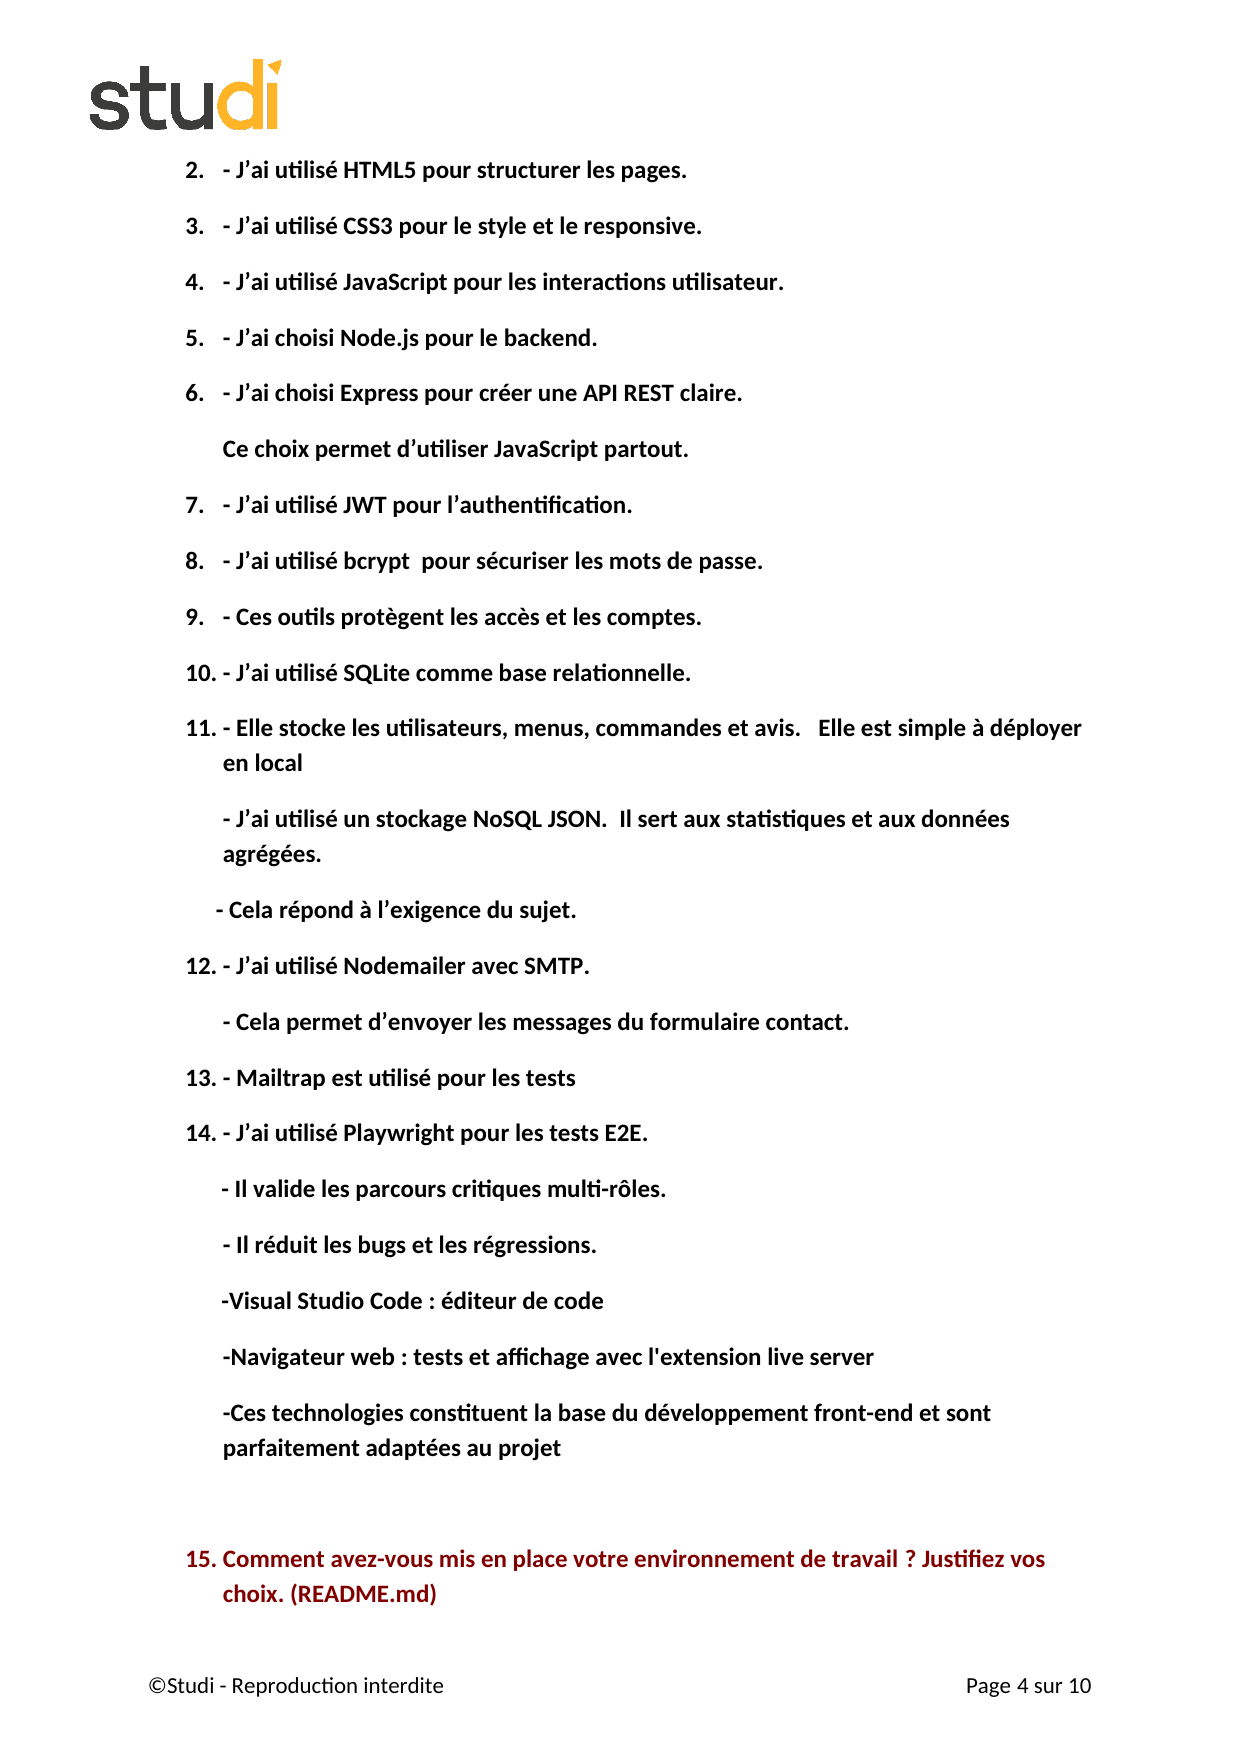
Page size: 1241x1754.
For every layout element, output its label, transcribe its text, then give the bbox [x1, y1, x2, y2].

list Comment avez-vous mis en place votre environnement de travail ? Justifiez vos choix. (README.md) [185, 1543, 1093, 1609]
picture [89, 59, 282, 130]
list -Navigateur web : tests et affichage avec l'extension live server [185, 1341, 1093, 1371]
list - J’ai utilisé HTML5 pour structurer les pages. [185, 154, 1093, 185]
list - J’ai utilisé JWT pour l’authentification. [185, 489, 1093, 520]
list -Ces technologies constituent la base du développement front-end et sont parfaitement adaptées au projet [185, 1397, 1093, 1462]
list - J’ai utilisé Nodemailer avec SMTP. [185, 950, 1093, 981]
list - Mailtrap est utilisé pour les tests [185, 1062, 1093, 1092]
list - J’ai utilisé bcrypt pour sécuriser les mots de passe. [185, 545, 1093, 576]
list - Elle stocke les utilisateurs, menus, commandes et avis. Elle est simple à déployer en local [185, 713, 1093, 778]
list - J’ai choisi Express pour créer une API REST claire. [185, 378, 1093, 408]
list - J’ai utilisé Playwright pour les tests E2E. [185, 1118, 1093, 1148]
list - Ces outils protègent les accès et les comptes. [185, 601, 1093, 631]
list - J’ai utilisé SQLite comme base relationnelle. [185, 657, 1093, 687]
list - Il réduit les bugs et les régressions. [185, 1229, 1093, 1260]
list - J’ai choisi Node.js pour le backend. [185, 322, 1093, 352]
list - J’ai utilisé CSS3 pour le style et le responsive. [185, 210, 1093, 241]
list - Il valide les parcours critiques multi-rôles. [148, 1173, 1093, 1204]
list - Cela répond à l’exigence du sujet. [148, 894, 1093, 925]
list - J’ai utilisé JavaScript pour les interactions utilisateur. [185, 266, 1093, 296]
list -Visual Studio Code : éditeur de code [148, 1285, 1093, 1316]
list - Cela permet d’envoyer les messages du formulaire contact. [185, 1006, 1093, 1036]
list Ce choix permet d’utiliser JavaScript partout. [185, 433, 1093, 464]
list - J’ai utilisé un stockage NoSQL JSON. Il sert aux statistiques et aux données agrégées. [185, 803, 1093, 869]
